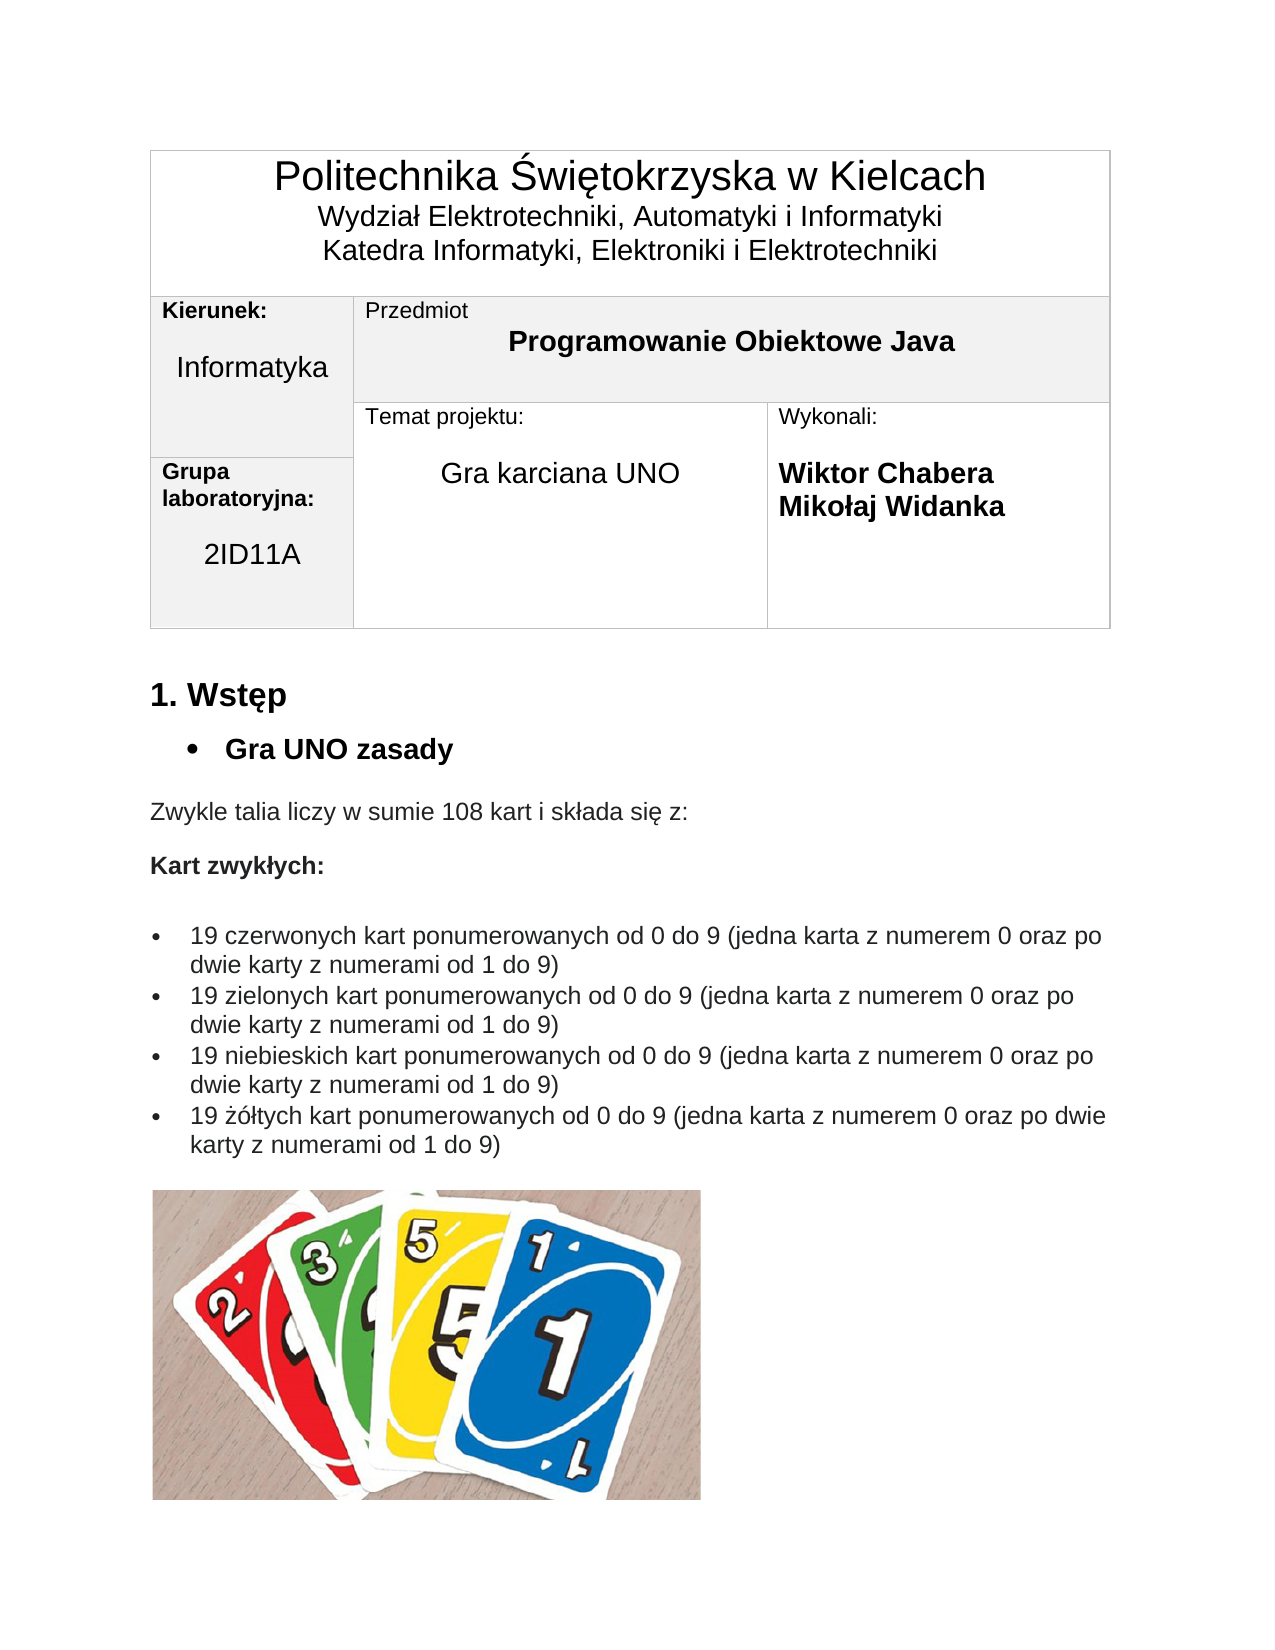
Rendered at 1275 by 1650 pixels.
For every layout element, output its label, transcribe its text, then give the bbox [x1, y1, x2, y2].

list 19 czerwonych kart ponumerowanych od 0 do 9 (jedna karta z numerem 0 oraz po dwie karty z numerami od 1 do 9) [152, 921, 1125, 979]
picture [152, 1190, 701, 1500]
text Zwykle talia liczy w sumie 108 kart i składa się z: [150, 797, 1125, 826]
list 19 żółtych kart ponumerowanych od 0 do 9 (jedna karta z numerem 0 oraz po dwie karty z numerami od 1 do 9) [152, 1101, 1125, 1159]
table_cell Przedmiot Programowanie Obiektowe Java [354, 297, 1109, 402]
list Gra UNO zasady [187, 732, 1125, 766]
list 19 zielonych kart ponumerowanych od 0 do 9 (jedna karta z numerem 0 oraz po dwie karty z numerami od 1 do 9) [152, 981, 1125, 1039]
text 1. Wstęp [150, 675, 1125, 713]
table_cell Wykonali: Wiktor Chabera Mikołaj Widanka [768, 403, 1109, 627]
table_cell Temat projektu: Gra karciana UNO [354, 403, 767, 627]
table_header Politechnika Świętokrzyska w Kielcach Wydział Elektrotechniki, Automatyki i Informatyki Katedra Informatyki, Elektroniki i Elektrotechniki [151, 151, 1109, 296]
list 19 niebieskich kart ponumerowanych od 0 do 9 (jedna karta z numerem 0 oraz po dwie karty z numerami od 1 do 9) [152, 1041, 1125, 1099]
table_cell Kierunek: Informatyka [151, 297, 353, 457]
table_cell Grupa laboratoryjna: 2ID11A [151, 458, 353, 627]
text Kart zwykłych: [150, 851, 1125, 880]
